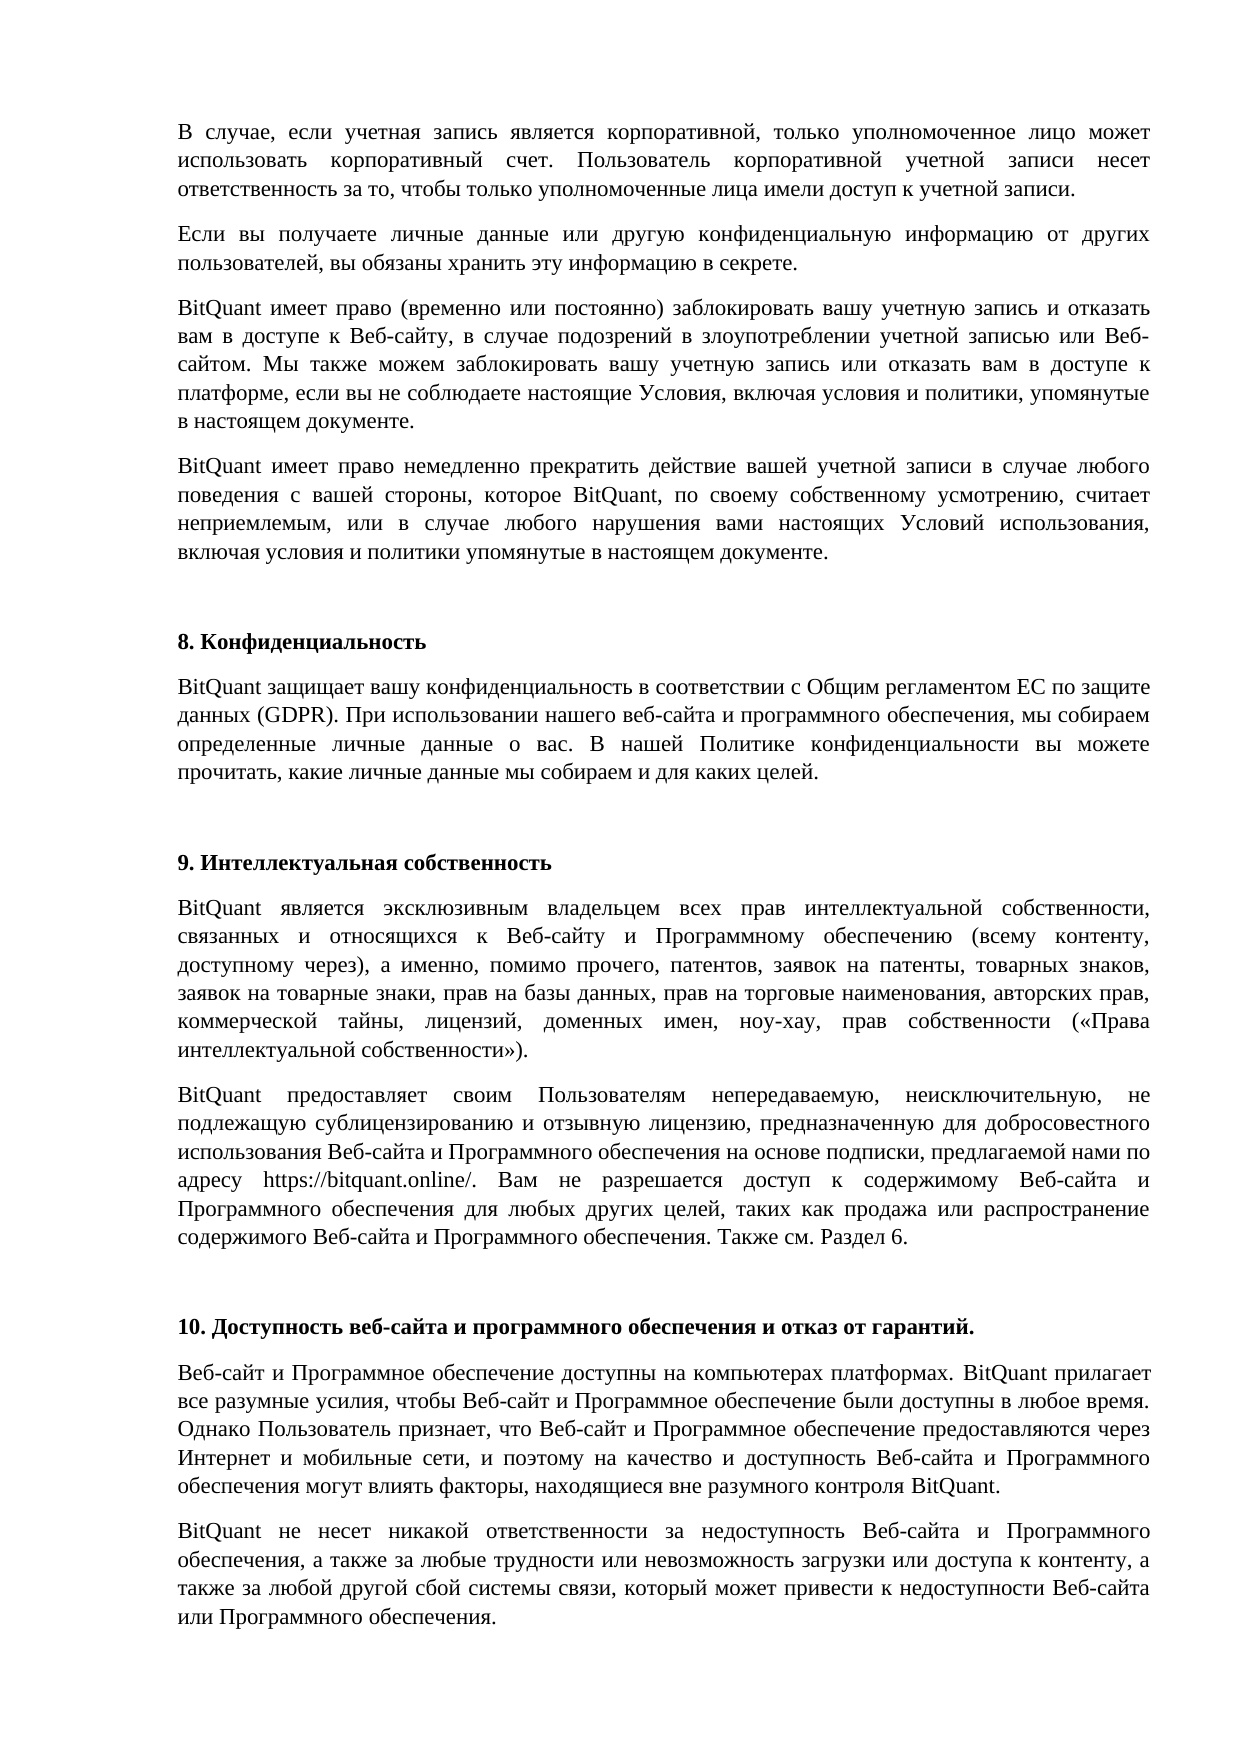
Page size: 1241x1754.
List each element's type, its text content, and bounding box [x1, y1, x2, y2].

text В случае, если учетная запись является корпоративной, только уполномоченное лицо может использовать корпоративный счет. Пользователь корпоративной учетной записи несет ответственность за то, чтобы только уполномоченные лица имели доступ к учетной записи. [177, 118, 1152, 201]
text BitQuant защищает вашу конфиденциальность в соответствии с Общим регламентом ЕС по защите данных (GDPR). При использовании нашего веб-сайта и программного обеспечения, мы собираем определенные личные данные о вас. В нашей Политике конфиденциальности вы можете прочитать, какие личные данные мы собираем и для каких целей. [177, 673, 1152, 785]
text Если вы получаете личные данные или другую конфиденциальную информацию от других пользователей, вы обязаны хранить эту информацию в секрете. [177, 220, 1152, 275]
text BitQuant имеет право немедленно прекратить действие вашей учетной записи в случае любого поведения с вашей стороны, которое BitQuant, по своему собственному усмотрению, считает неприемлемым, или в случае любого нарушения вами настоящих Условий использования, включая условия и политики упомянутые в настоящем документе. [177, 452, 1152, 564]
text BitQuant предоставляет своим Пользователям непередаваемую, неисключительную, не подлежащую сублицензированию и отзывную лицензию, предназначенную для добросовестного использования Веб-сайта и Программного обеспечения на основе подписки, предлагаемой нами по адресу https://bitquant.online/. Вам не разрешается доступ к содержимому Веб-сайта и Программного обеспечения для любых других целей, таких как продажа или распространение содержимого Веб-сайта и Программного обеспечения. Также см. Раздел 6. [177, 1081, 1152, 1249]
text BitQuant является эксклюзивным владельцем всех прав интеллектуальной собственности, связанных и относящихся к Веб-сайту и Программному обеспечению (всему контенту, доступному через), а именно, помимо прочего, патентов, заявок на патенты, товарных знаков, заявок на товарные знаки, прав на базы данных, прав на торговые наименования, авторских прав, коммерческой тайны, лицензий, доменных имен, ноу-хау, прав собственности («Права интеллектуальной собственности»). [177, 894, 1152, 1062]
text Веб-сайт и Программное обеспечение доступны на компьютерах платформах. BitQuant прилагает все разумные усилия, чтобы Веб-сайт и Программное обеспечение были доступны в любое время. Однако Пользователь признает, что Веб-сайт и Программное обеспечение предоставляются через Интернет и мобильные сети, и поэтому на качество и доступность Веб-сайта и Программного обеспечения могут влиять факторы, находящиеся вне разумного контроля BitQuant. [177, 1358, 1152, 1499]
text 8. Конфиденциальность [177, 628, 1152, 654]
text 10. Доступность веб-сайта и программного обеспечения и отказ от гарантий. [177, 1313, 1152, 1340]
text 9. Интеллектуальная собственность [177, 849, 1152, 875]
text BitQuant имеет право (временно или постоянно) заблокировать вашу учетную запись и отказать вам в доступе к Веб-сайту, в случае подозрений в злоупотреблении учетной записью или Веб-сайтом. Мы также можем заблокировать вашу учетную запись или отказать вам в доступе к платформе, если вы не соблюдаете настоящие Условия, включая условия и политики, упомянутые в настоящем документе. [177, 294, 1152, 434]
text BitQuant не несет никакой ответственности за недоступность Веб-сайта и Программного обеспечения, а также за любые трудности или невозможность загрузки или доступа к контенту, а также за любой другой сбой системы связи, который может привести к недоступности Веб-сайта или Программного обеспечения. [177, 1517, 1152, 1629]
